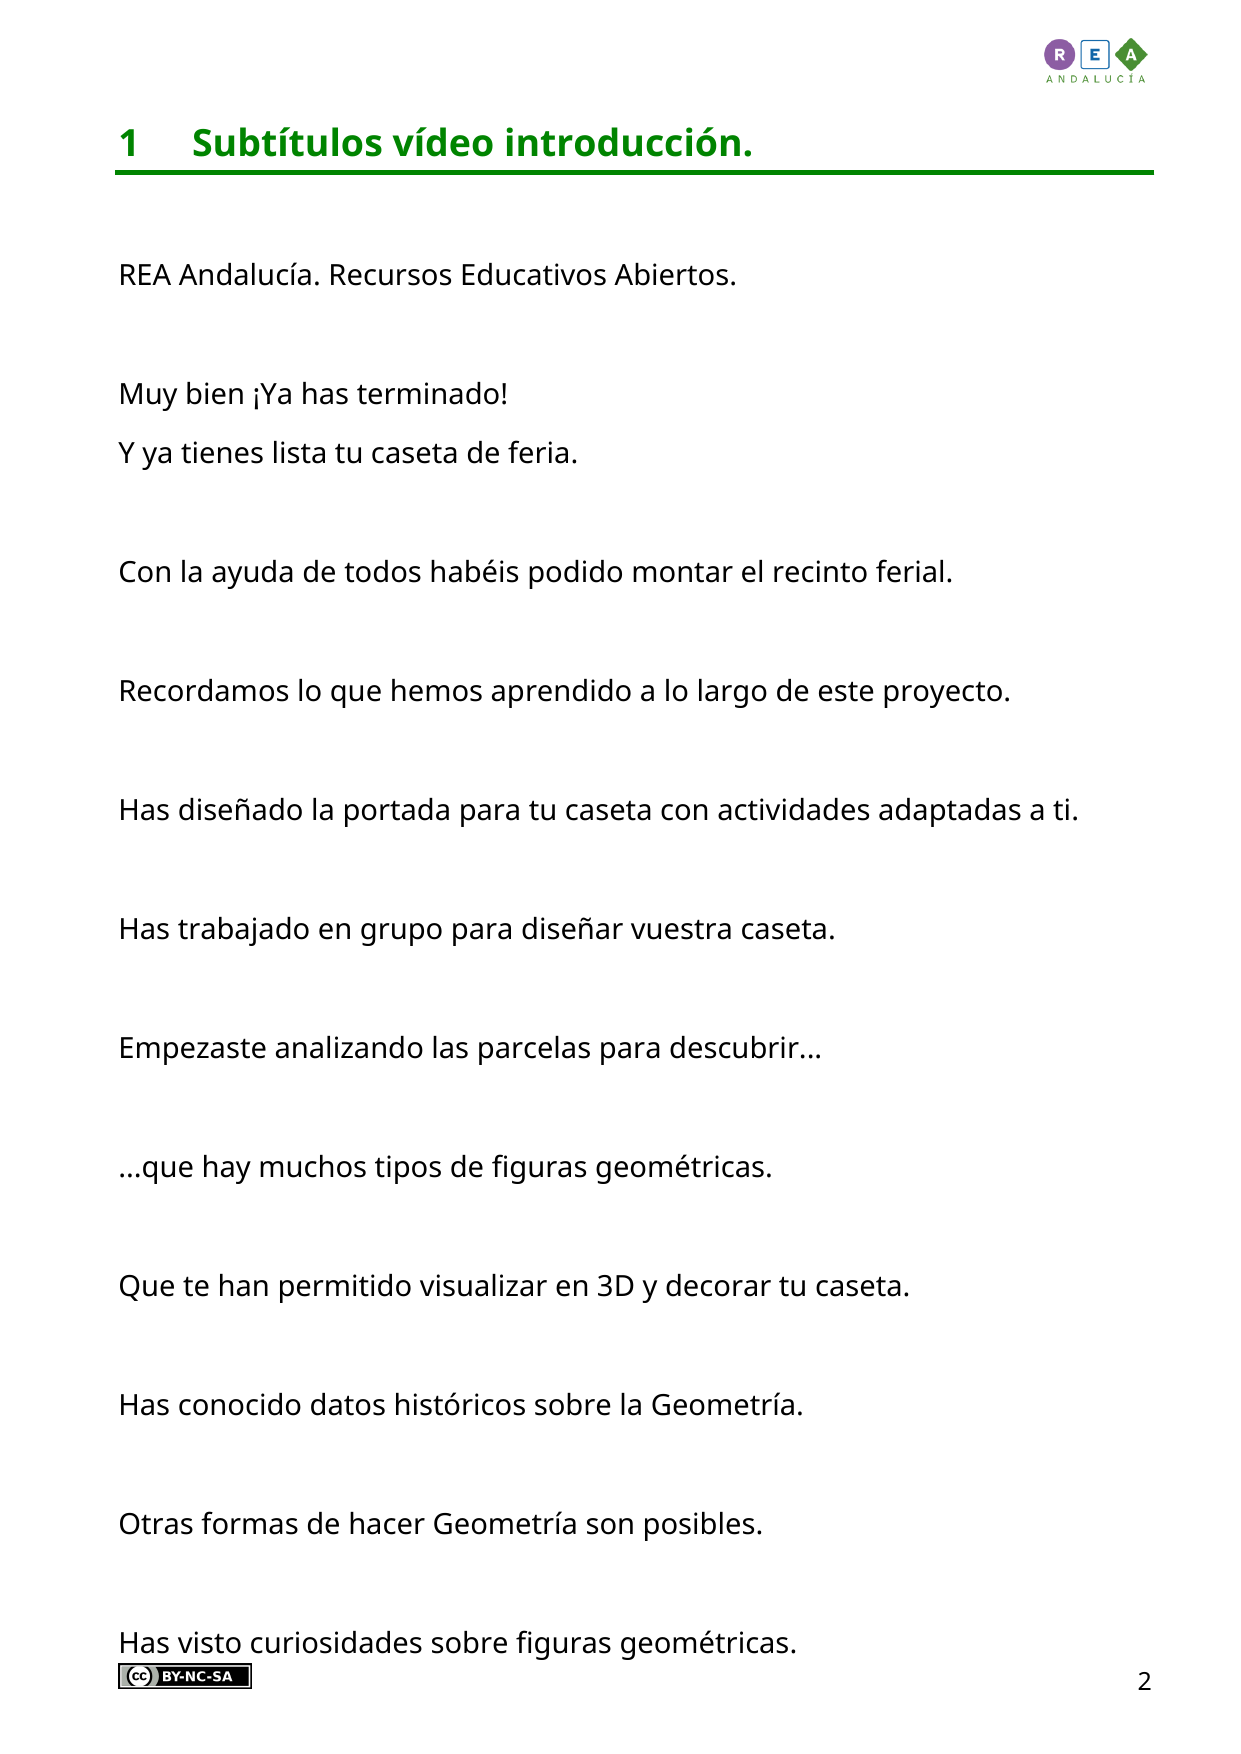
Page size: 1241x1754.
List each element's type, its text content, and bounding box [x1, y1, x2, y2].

picture [118, 1663, 536, 1698]
picture [1039, 33, 1152, 88]
text Con la ayuda de todos habéis podido montar el recinto ferial. [118, 552, 1152, 591]
subtitle Subtítulos vídeo introducción. [115, 113, 1154, 170]
text ...que hay muchos tipos de figuras geométricas. [118, 1146, 1152, 1186]
text Has trabajado en grupo para diseñar vuestra caseta. [118, 908, 1152, 948]
text Y ya tienes lista tu caseta de feria. [118, 433, 1152, 472]
text Has diseñado la portada para tu caseta con actividades adaptadas a ti. [118, 789, 1152, 829]
text Has conocido datos históricos sobre la Geometría. [118, 1384, 1152, 1424]
text Recordamos lo que hemos aprendido a lo largo de este proyecto. [118, 671, 1152, 710]
text Empezaste analizando las parcelas para descubrir... [118, 1027, 1152, 1067]
text Muy bien ¡Ya has terminado! [118, 373, 1152, 413]
text REA Andalucía. Recursos Educativos Abiertos. [118, 254, 1152, 294]
text Que te han permitido visualizar en 3D y decorar tu caseta. [118, 1265, 1152, 1305]
text Has visto curiosidades sobre figuras geométricas. [118, 1622, 1152, 1662]
text Otras formas de hacer Geometría son posibles. [118, 1503, 1152, 1543]
